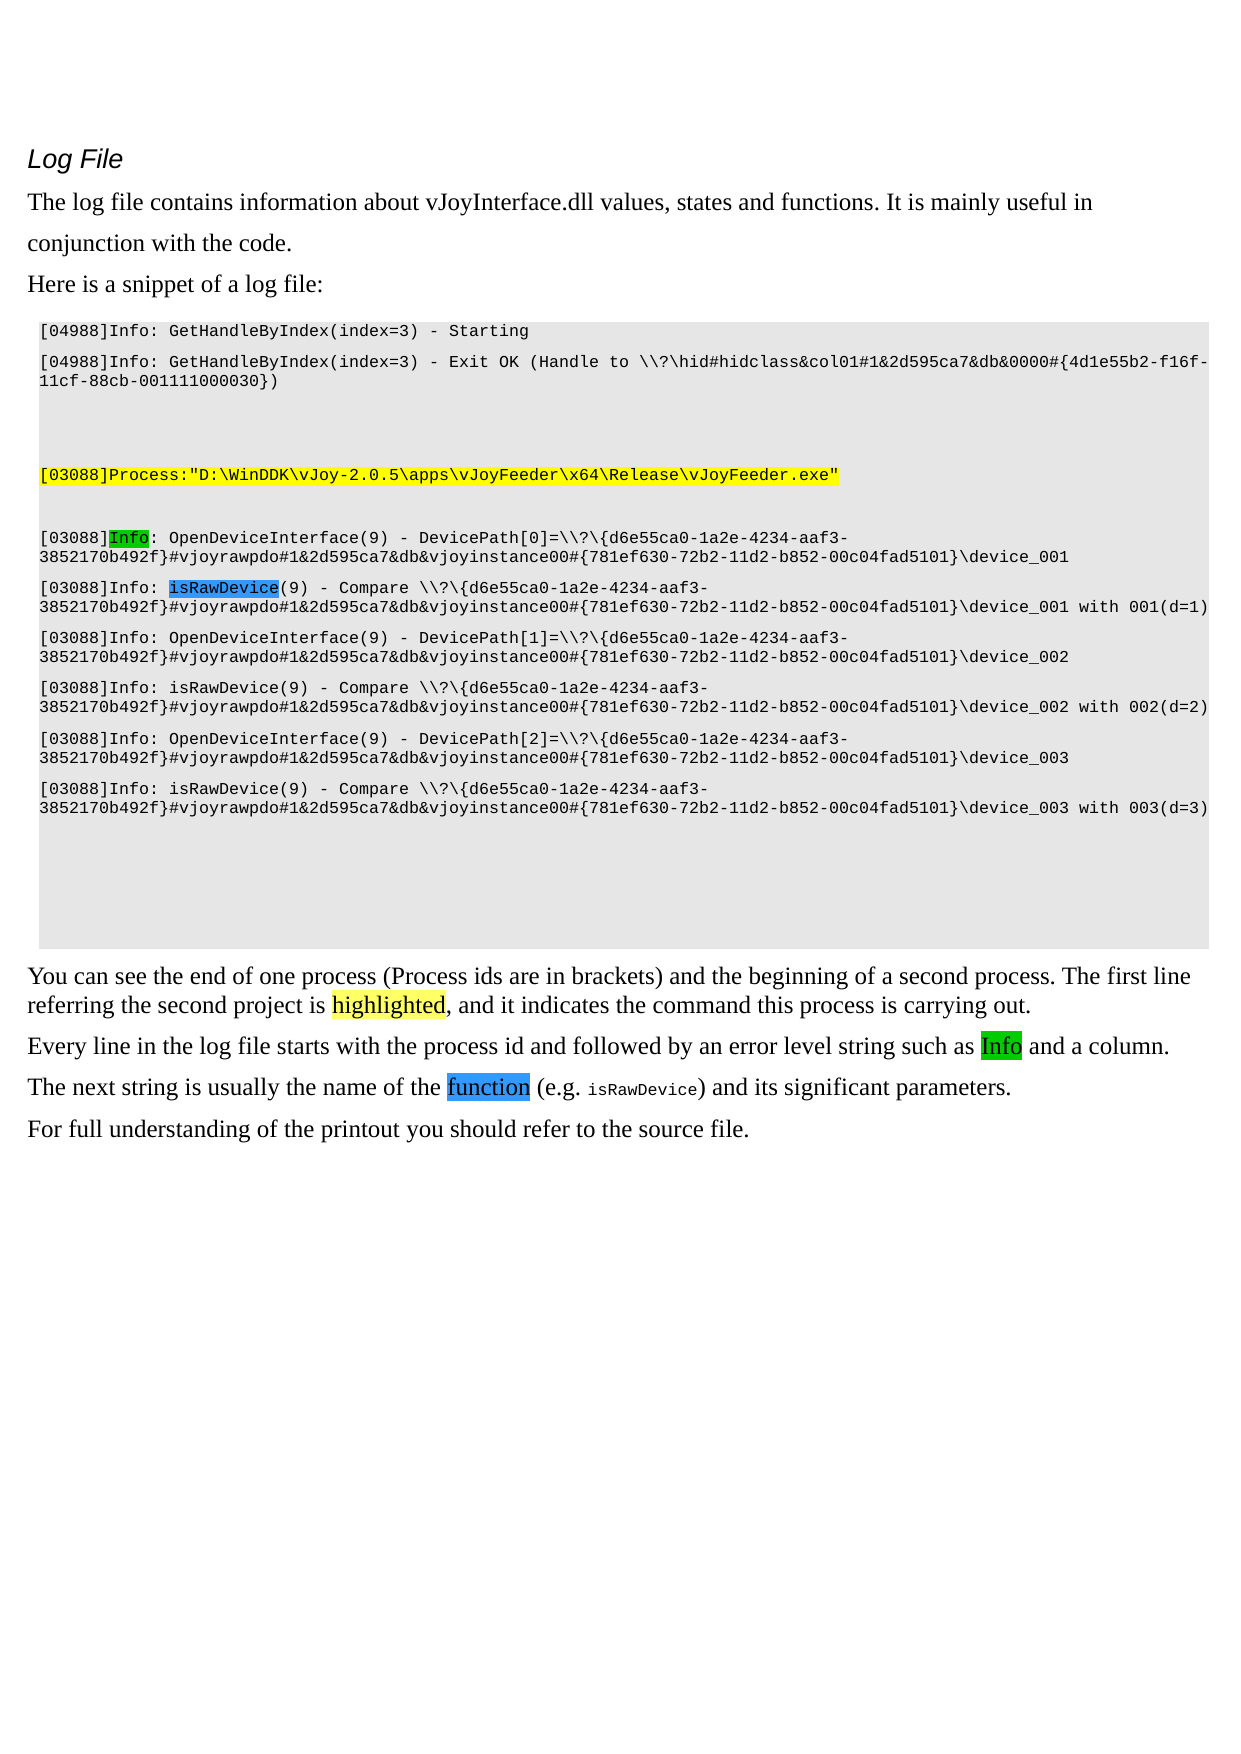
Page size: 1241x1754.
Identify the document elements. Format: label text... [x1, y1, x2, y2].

text Here is a snippet of a log file: [27, 269, 1209, 298]
text conjunction with the code. [27, 228, 1209, 257]
text [03088]Info: isRawDevice(9) - Compare \\?\{d6e55ca0-1a2e-4234-aaf3-3852170b492f}#vjoyrawpdo#1&2d595ca7&db&vjoyinstance00#{781ef630-72b2-11d2-b852-00c04fad5101}\device_001 with 001(d=1) [39, 580, 1209, 617]
text [03088]Info: OpenDeviceInterface(9) - DevicePath[1]=\\?\{d6e55ca0-1a2e-4234-aaf3-3852170b492f}#vjoyrawpdo#1&2d595ca7&db&vjoyinstance00#{781ef630-72b2-11d2-b852-00c04fad5101}\device_002 [39, 630, 1209, 668]
text [03088]Info: isRawDevice(9) - Compare \\?\{d6e55ca0-1a2e-4234-aaf3-3852170b492f}#vjoyrawpdo#1&2d595ca7&db&vjoyinstance00#{781ef630-72b2-11d2-b852-00c04fad5101}\device_003 with 003(d=3) [39, 781, 1209, 818]
subtitle Log File [27, 143, 1209, 174]
text [04988]Info: GetHandleByIndex(index=3) - Exit OK (Handle to \\?\hid#hidclass&col01#1&2d595ca7&db&0000#{4d1e55b2-f16f-11cf-88cb-001111000030}) [39, 354, 1209, 392]
text The log file contains information about vJoyInterface.dll values, states and functions. It is mainly useful in [27, 187, 1209, 216]
text [03088]Info: OpenDeviceInterface(9) - DevicePath[0]=\\?\{d6e55ca0-1a2e-4234-aaf3-3852170b492f}#vjoyrawpdo#1&2d595ca7&db&vjoyinstance00#{781ef630-72b2-11d2-b852-00c04fad5101}\device_001 [39, 529, 1209, 567]
text [03088]Info: OpenDeviceInterface(9) - DevicePath[2]=\\?\{d6e55ca0-1a2e-4234-aaf3-3852170b492f}#vjoyrawpdo#1&2d595ca7&db&vjoyinstance00#{781ef630-72b2-11d2-b852-00c04fad5101}\device_003 [39, 730, 1209, 768]
text Every line in the log file starts with the process id and followed by an error level string such as Info and a column. [27, 1031, 1209, 1060]
text [04988]Info: GetHandleByIndex(index=3) - Starting [39, 322, 1209, 341]
text [03088]Process:"D:\WinDDK\vJoy-2.0.5\apps\vJoyFeeder\x64\Release\vJoyFeeder.exe" [39, 467, 1209, 486]
text [03088]Info: isRawDevice(9) - Compare \\?\{d6e55ca0-1a2e-4234-aaf3-3852170b492f}#vjoyrawpdo#1&2d595ca7&db&vjoyinstance00#{781ef630-72b2-11d2-b852-00c04fad5101}\device_002 with 002(d=2) [39, 680, 1209, 718]
text The next string is usually the name of the function (e.g. isRawDevice) and its significant parameters. [27, 1072, 1209, 1101]
text You can see the end of one process (Process ids are in brackets) and the beginning of a second process. The first line referring the second project is highlighted, and it indicates the command this process is carrying out. [27, 311, 1209, 1019]
text For full understanding of the printout you should refer to the source file. [27, 1114, 1209, 1142]
